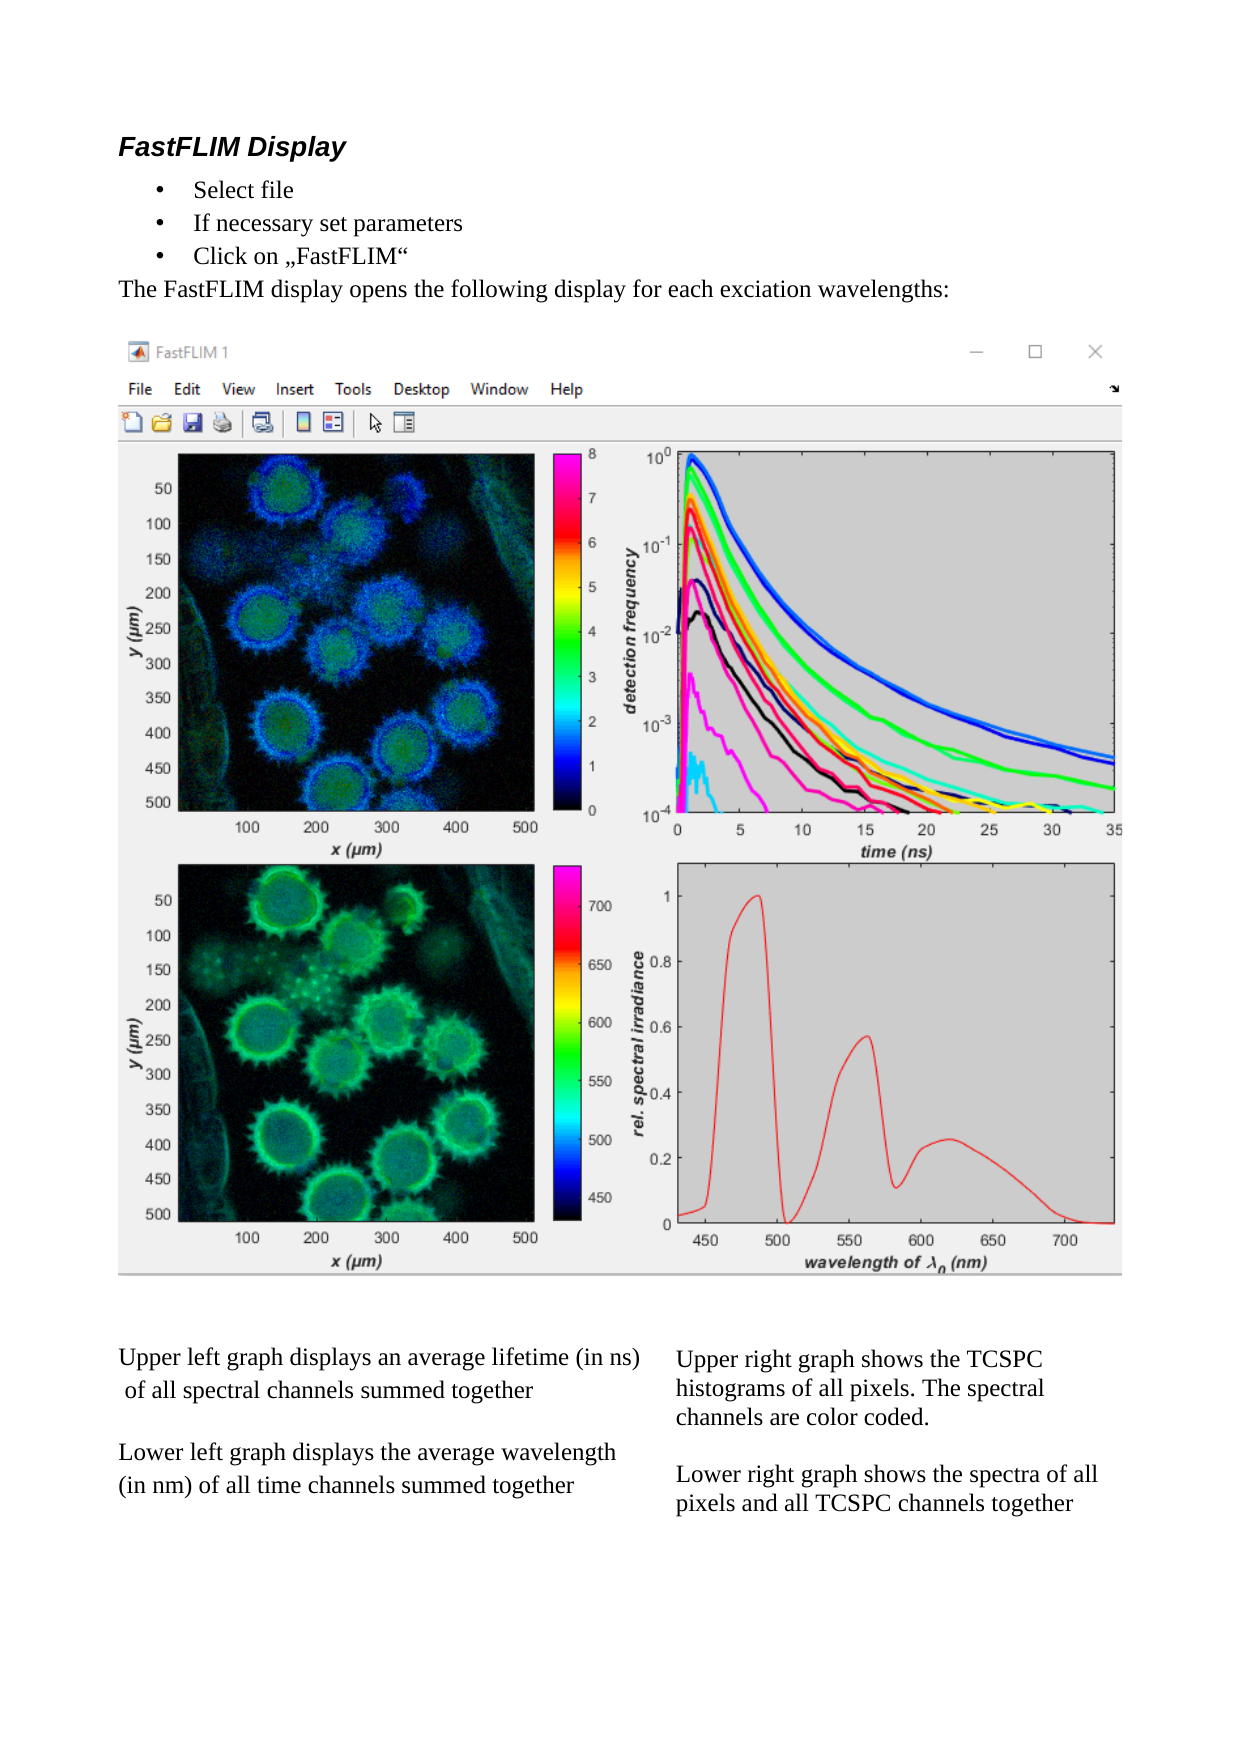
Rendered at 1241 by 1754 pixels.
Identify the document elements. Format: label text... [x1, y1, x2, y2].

text Upper left graph displays an average lifetime (in ns) of all spectral channels summed together [118, 1342, 1122, 1404]
text The FastFLIM display opens the following display for each exciation wavelengths: [118, 274, 1122, 303]
list Select file [156, 175, 1122, 204]
picture [118, 336, 1123, 1276]
list If necessary set parameters [156, 208, 1122, 237]
subtitle FastFLIM Display [118, 131, 1122, 162]
text Lower left graph displays the average wavelength (in nm) of all time channels summed together [118, 1437, 1122, 1499]
list Click on „FastFLIM“ [156, 241, 1122, 270]
